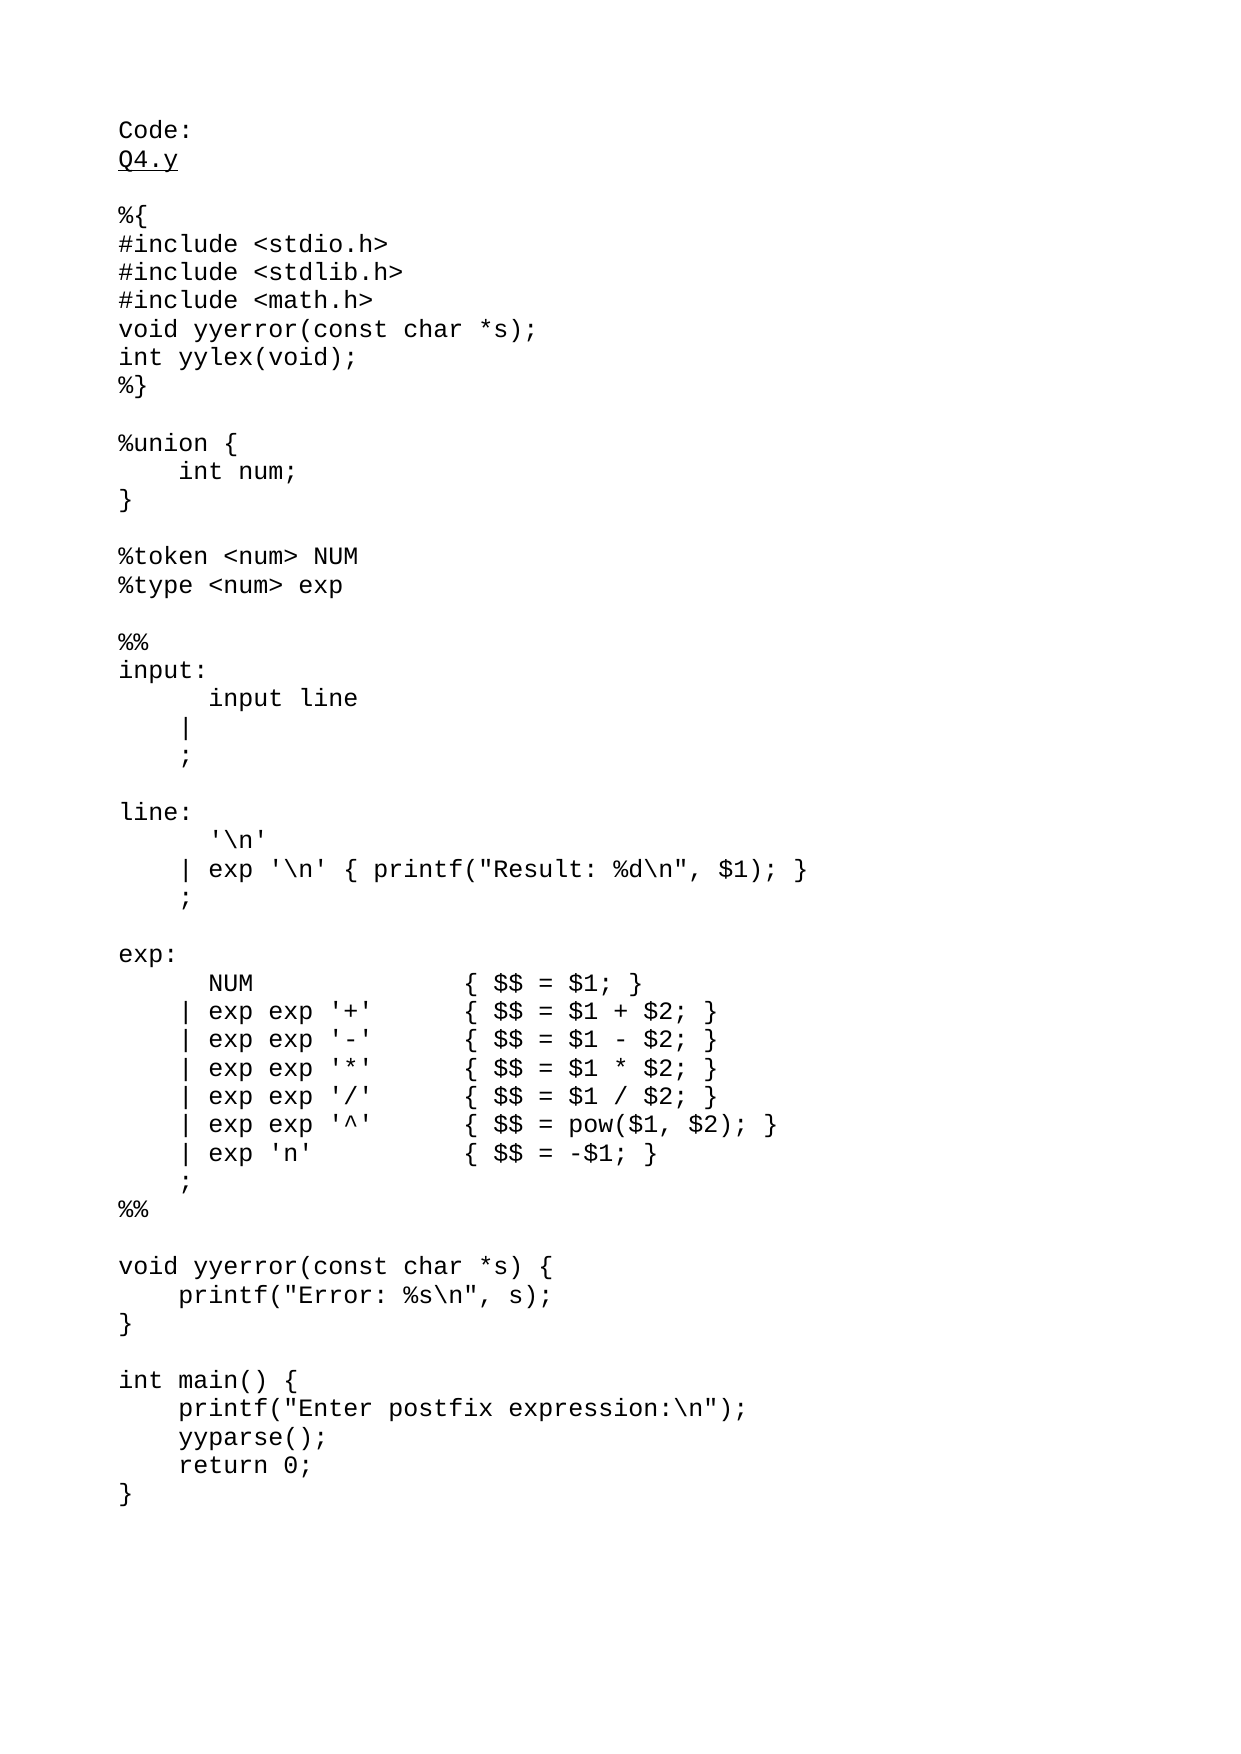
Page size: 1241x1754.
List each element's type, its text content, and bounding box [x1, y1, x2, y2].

text int main() { [118, 1368, 1122, 1396]
text | exp exp '*' { $$ = $1 * $2; } [118, 1055, 1122, 1083]
text | exp exp '^' { $$ = pow($1, $2); } [118, 1112, 1122, 1140]
text exp: [118, 942, 1122, 970]
text ; [118, 743, 1122, 771]
text input line [118, 686, 1122, 714]
text int yylex(void); [118, 345, 1122, 373]
text | [118, 714, 1122, 743]
text %union { [118, 430, 1122, 458]
text %% [118, 1197, 1122, 1225]
text #include <stdlib.h> [118, 260, 1122, 288]
text | exp '\n' { printf("Result: %d\n", $1); } [118, 856, 1122, 885]
text } [118, 1311, 1122, 1339]
text #include <math.h> [118, 288, 1122, 316]
text void yyerror(const char *s) { [118, 1254, 1122, 1282]
text %% [118, 629, 1122, 658]
text void yyerror(const char *s); [118, 316, 1122, 345]
text int num; [118, 458, 1122, 487]
text %} [118, 373, 1122, 401]
text printf("Error: %s\n", s); [118, 1282, 1122, 1311]
text } [118, 487, 1122, 515]
text ; [118, 885, 1122, 913]
text return 0; [118, 1453, 1122, 1481]
text '\n' [118, 828, 1122, 856]
text | exp exp '-' { $$ = $1 - $2; } [118, 1027, 1122, 1055]
text | exp 'n' { $$ = -$1; } [118, 1140, 1122, 1168]
text | exp exp '/' { $$ = $1 / $2; } [118, 1083, 1122, 1112]
text #include <stdio.h> [118, 231, 1122, 260]
text yyparse(); [118, 1424, 1122, 1453]
text %type <num> exp [118, 572, 1122, 601]
text printf("Enter postfix expression:\n"); [118, 1396, 1122, 1424]
text ; [118, 1168, 1122, 1197]
text line: [118, 800, 1122, 828]
text Code: Q4.y [118, 118, 1122, 175]
text | exp exp '+' { $$ = $1 + $2; } [118, 998, 1122, 1027]
text %token <num> NUM [118, 544, 1122, 572]
text input: [118, 658, 1122, 686]
text %{ [118, 175, 1122, 231]
text NUM { $$ = $1; } [118, 970, 1122, 998]
text } [118, 1481, 1122, 1509]
